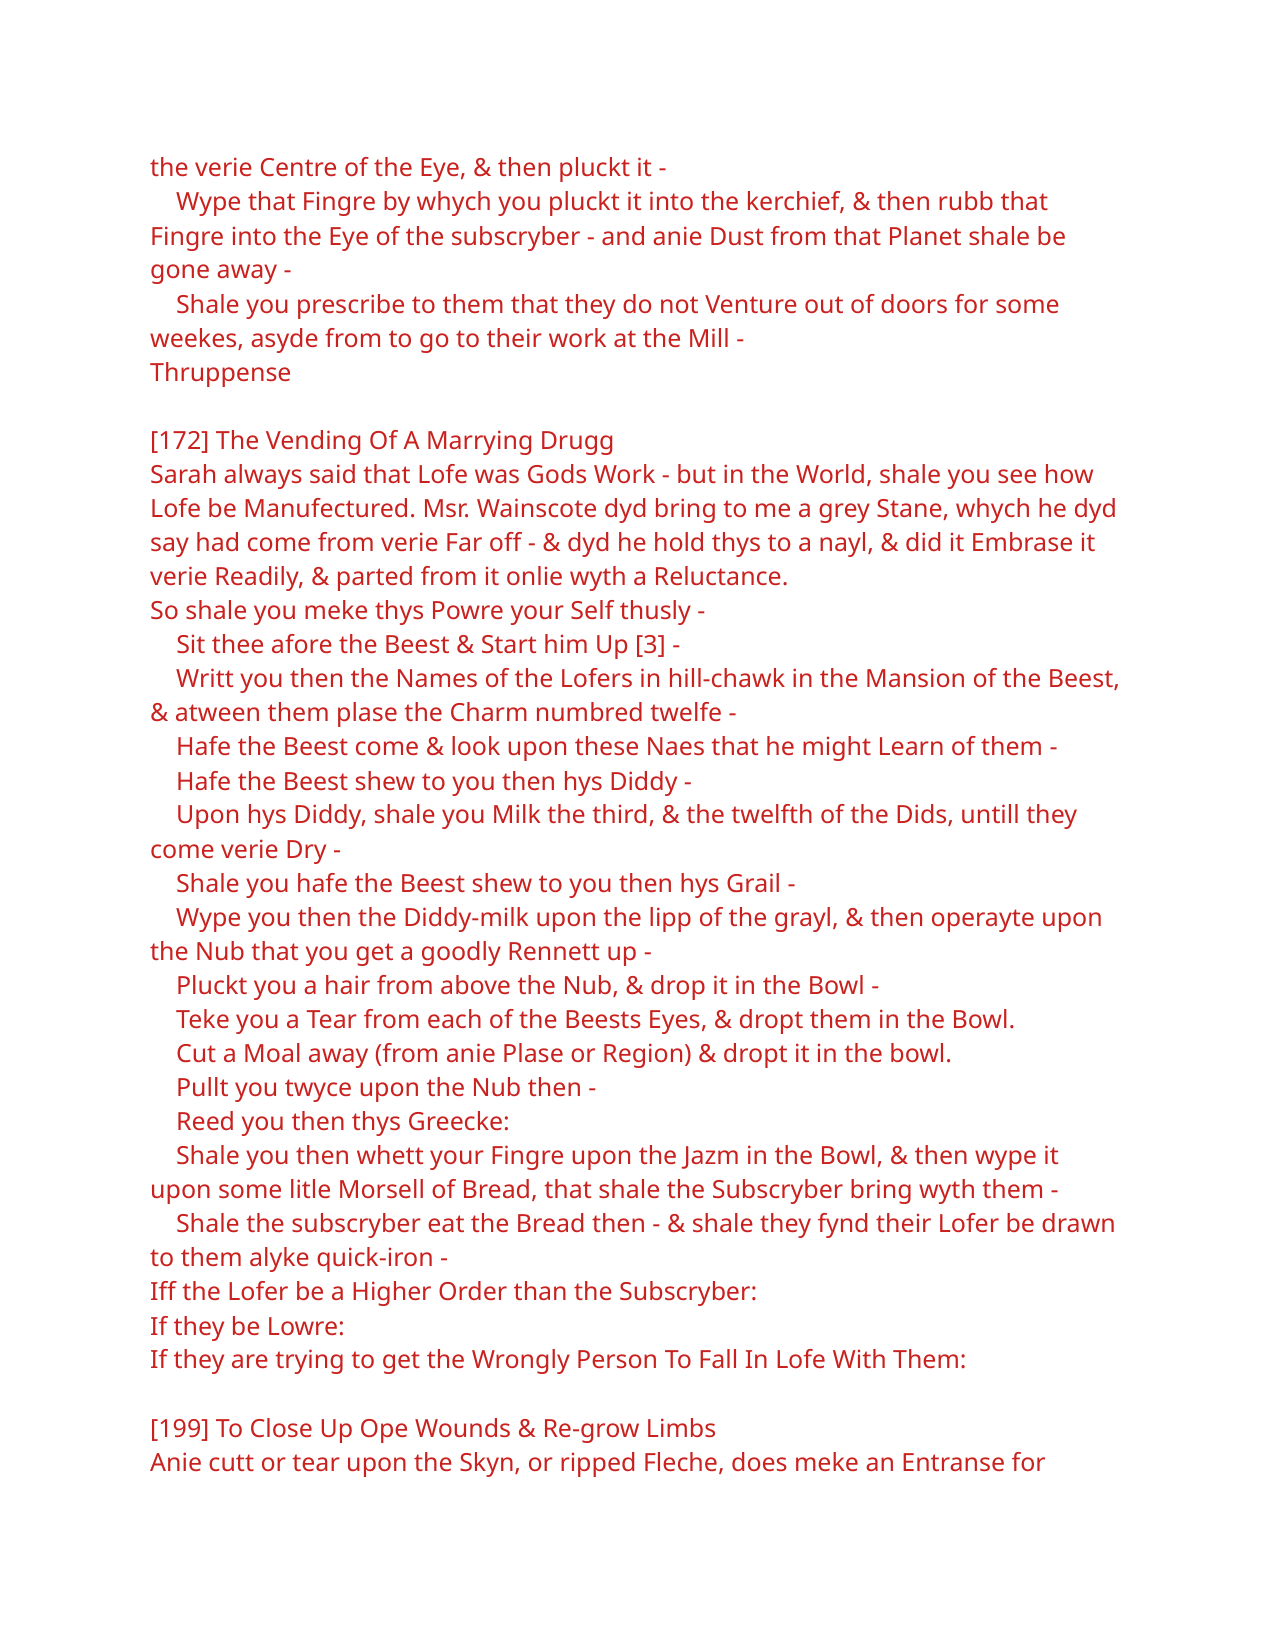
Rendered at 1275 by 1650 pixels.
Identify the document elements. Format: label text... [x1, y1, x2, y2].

text Sarah always said that Lofe was Gods Work - but in the World, shale you see how Lofe be Manufectured. Msr. Wainscote dyd bring to me a grey Stane, whych he dyd say had come from verie Far off - & dyd he hold thys to a nayl, & did it Embrase it verie Readily, & parted from it onlie wyth a Reluctance. [150, 457, 1125, 593]
text Hafe the Beest shew to you then hys Diddy - [150, 763, 1125, 797]
text If they be Lowre: [150, 1308, 1125, 1342]
text Shale you then whett your Fingre upon the Jazm in the Bowl, & then wype it upon some litle Morsell of Bread, that shale the Subscryber bring wyth them - [150, 1138, 1125, 1206]
text Cut a Moal away (from anie Plase or Region) & dropt it in the bowl. [150, 1036, 1125, 1070]
text If they are trying to get the Wrongly Person To Fall In Lofe With Them: [150, 1342, 1125, 1376]
text [199] To Close Up Ope Wounds & Re-grow Limbs [150, 1410, 1125, 1444]
text Teke you a Tear from each of the Beests Eyes, & dropt them in the Bowl. [150, 1002, 1125, 1036]
text Pullt you twyce upon the Nub then - [150, 1070, 1125, 1104]
text Thruppense [150, 354, 1125, 388]
text Pluckt you a hair from above the Nub, & drop it in the Bowl - [150, 967, 1125, 1002]
text Sit thee afore the Beest & Start him Up [3] - [150, 627, 1125, 661]
text Anie cutt or tear upon the Skyn, or ripped Fleche, does meke an Entranse for [150, 1444, 1125, 1478]
text Iff the Lofer be a Higher Order than the Subscryber: [150, 1274, 1125, 1308]
text the verie Centre of the Eye, & then pluckt it - [150, 150, 1125, 184]
text Shale you hafe the Beest shew to you then hys Grail - [150, 865, 1125, 899]
text Upon hys Diddy, shale you Milk the third, & the twelfth of the Dids, untill they come verie Dry - [150, 797, 1125, 865]
text Wype you then the Diddy-milk upon the lipp of the grayl, & then operayte upon the Nub that you get a goodly Rennett up - [150, 899, 1125, 967]
text Shale the subscryber eat the Bread then - & shale they fynd their Lofer be drawn to them alyke quick-iron - [150, 1206, 1125, 1274]
text So shale you meke thys Powre your Self thusly - [150, 593, 1125, 627]
text [172] The Vending Of A Marrying Drugg [150, 422, 1125, 457]
text Reed you then thys Greecke: [150, 1104, 1125, 1138]
text Wype that Fingre by whych you pluckt it into the kerchief, & then rubb that Fingre into the Eye of the subscryber - and anie Dust from that Planet shale be gone away - [150, 184, 1125, 286]
text Hafe the Beest come & look upon these Naes that he might Learn of them - [150, 729, 1125, 763]
text Writt you then the Names of the Lofers in hill-chawk in the Mansion of the Beest, & atween them plase the Charm numbred twelfe - [150, 661, 1125, 729]
text Shale you prescribe to them that they do not Venture out of doors for some weekes, asyde from to go to their work at the Mill - [150, 286, 1125, 354]
